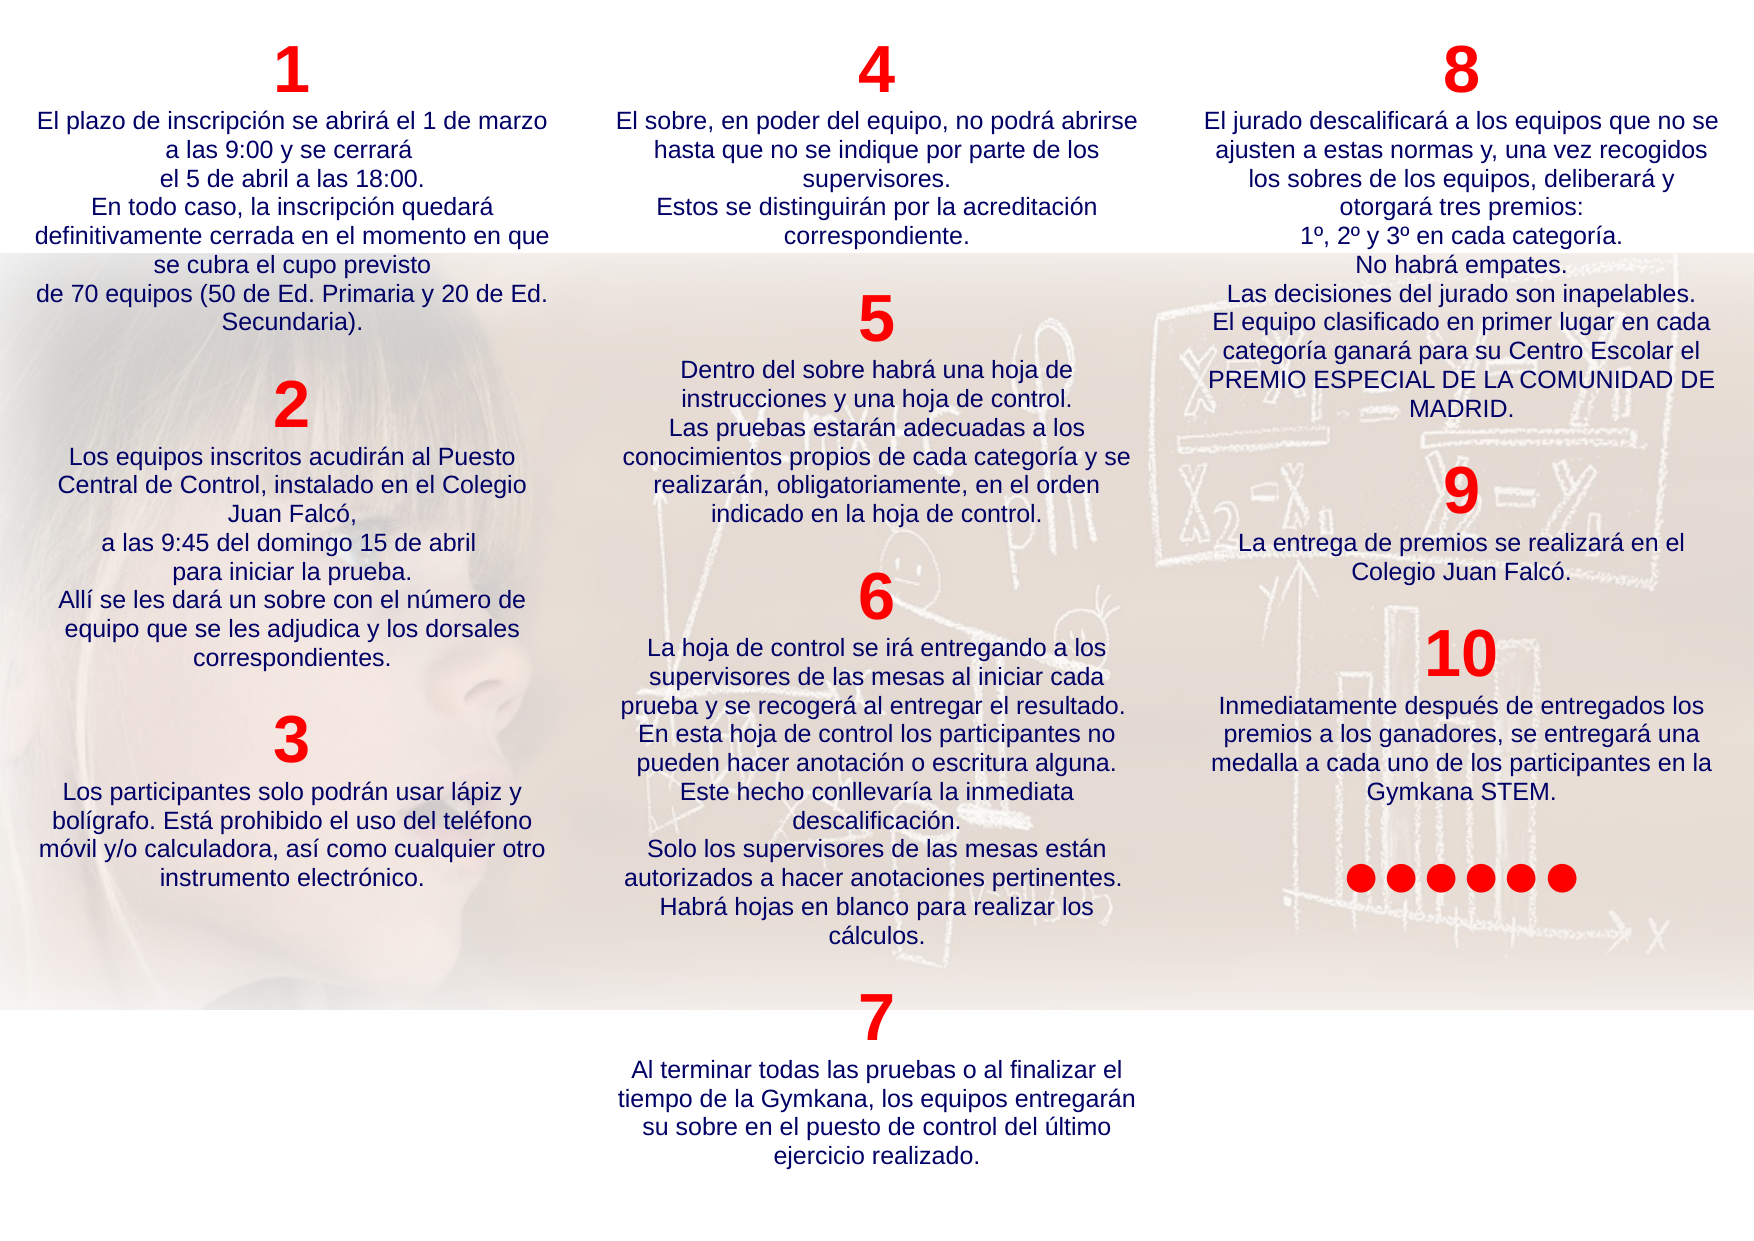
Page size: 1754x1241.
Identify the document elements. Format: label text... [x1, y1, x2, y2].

text Al terminar todas las pruebas o al finalizar el tiempo de la Gymkana, los equipos entregarán su sobre en el puesto de control del último ejercicio realizado. [614, 1055, 1140, 1170]
text El sobre, en poder del equipo, no podrá abrirse hasta que no se indique por parte de los supervisores. [614, 106, 1140, 192]
text En todo caso, la inscripción quedará definitivamente cerrada en el momento en que se cubra el cupo previsto [29, 192, 555, 253]
text 1 [29, 29, 555, 106]
text El jurado descalificará a los equipos que no se ajusten a estas normas y, una vez recogidos los sobres de los equipos, deliberará y otorgará tres premios: [1199, 106, 1724, 221]
picture [0, 253, 1754, 1010]
text El plazo de inscripción se abrirá el 1 de marzo a las 9:00 y se cerrará [29, 106, 555, 164]
text el 5 de abril a las 18:00. [29, 164, 555, 192]
text 7 [614, 1010, 1140, 1055]
text Estos se distinguirán por la acreditación correspondiente. [614, 192, 1140, 250]
text 1º, 2º y 3º en cada categoría. [1199, 221, 1724, 250]
text 4 [614, 29, 1140, 106]
text 8 [1199, 29, 1724, 106]
